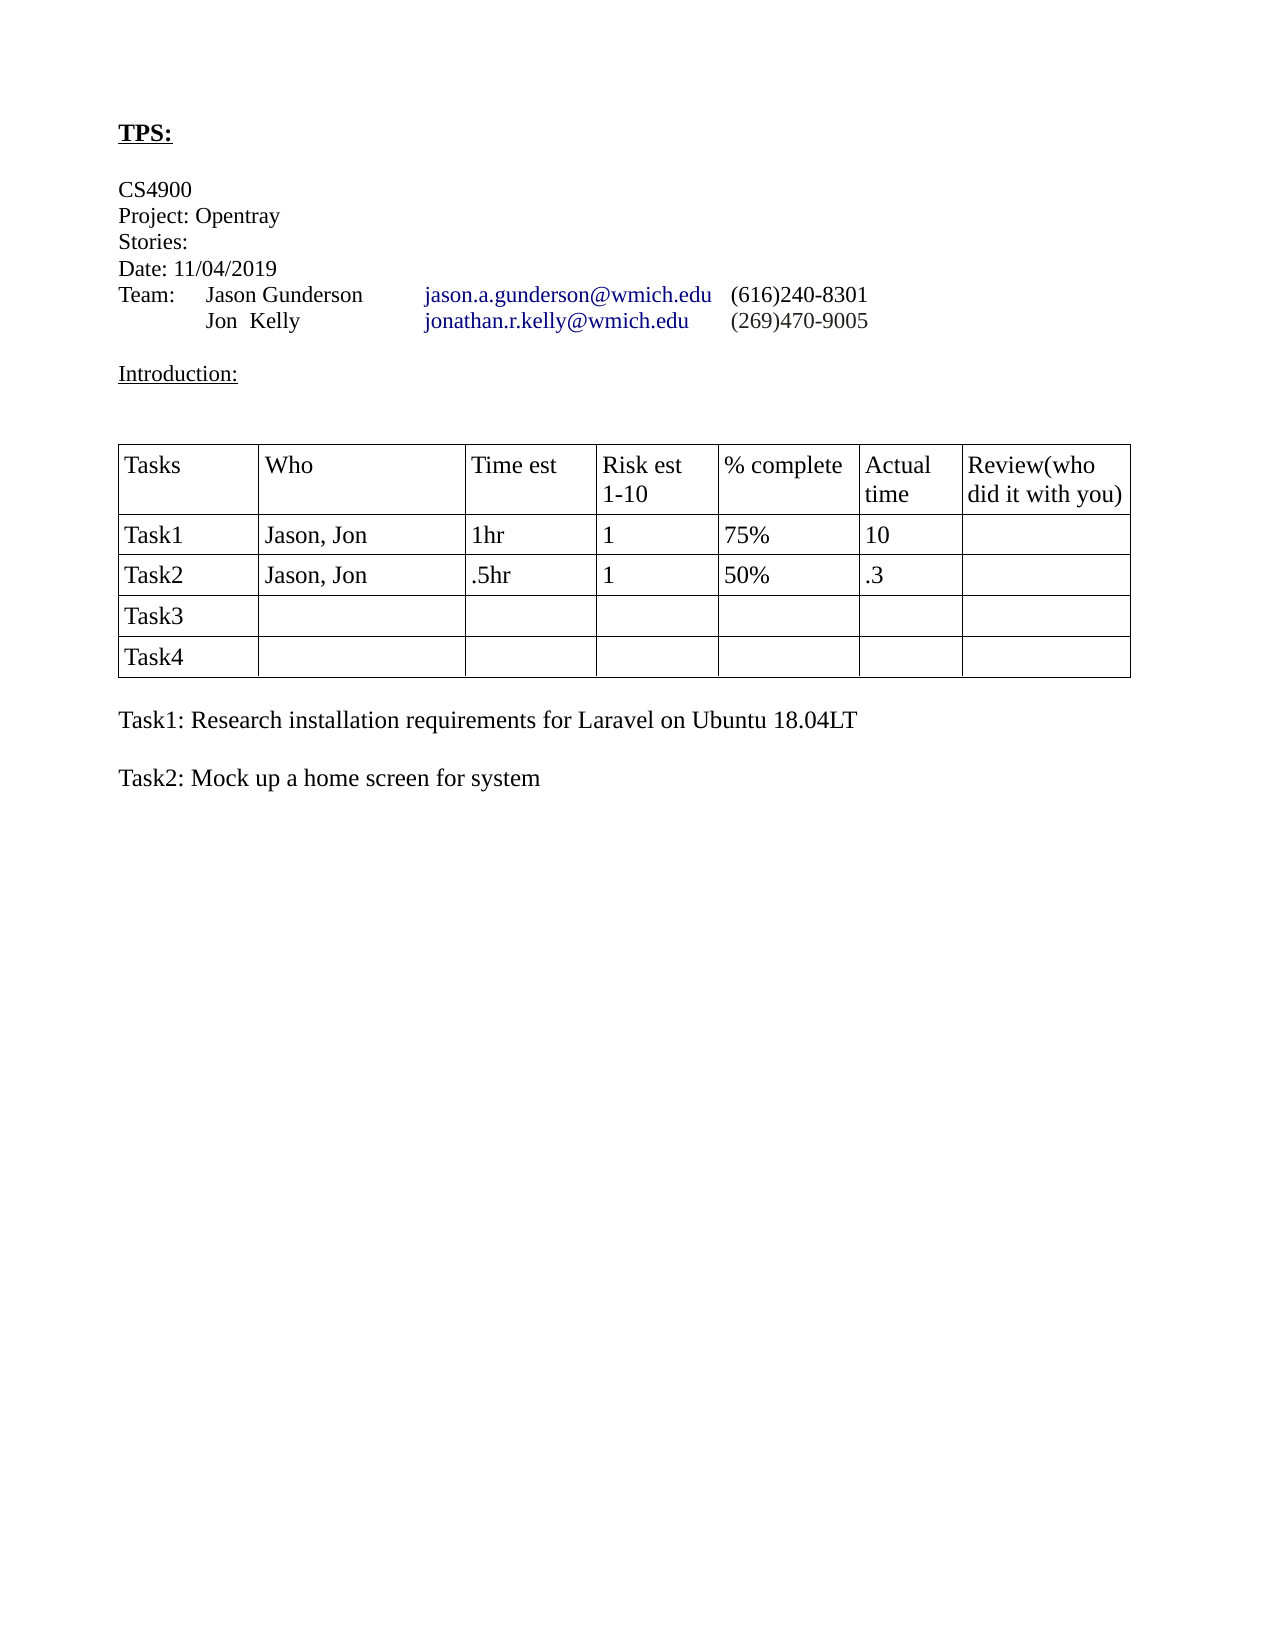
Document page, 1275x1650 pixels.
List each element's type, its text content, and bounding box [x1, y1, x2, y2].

text TPS: [118, 118, 1157, 147]
table_header Review(who did it with you) [963, 445, 1130, 513]
table_header Who [259, 445, 465, 513]
table_cell Task1 [119, 515, 258, 554]
table_cell [259, 596, 465, 636]
text Jon Kelly jonathan.r.kelly@wmich.edu (269)470-9005 [118, 307, 1157, 334]
table_cell [597, 596, 718, 636]
table_cell 1 [597, 515, 718, 554]
table_cell [719, 637, 859, 676]
table_cell [259, 637, 465, 676]
text Task2: Mock up a home screen for system [118, 763, 1157, 792]
table_cell .5hr [466, 555, 596, 595]
table_cell [597, 637, 718, 676]
table_cell 1hr [466, 515, 596, 554]
table_cell [860, 596, 962, 636]
table_cell [963, 555, 1130, 595]
text Stories: [118, 228, 1157, 255]
table_cell [860, 637, 962, 676]
table_cell 75% [719, 515, 859, 554]
table_cell [466, 596, 596, 636]
table_cell [719, 596, 859, 636]
text Project: Opentray [118, 202, 1157, 228]
table_cell .3 [860, 555, 962, 595]
text Team: Jason Gunderson jason.a.gunderson@wmich.edu (616)240-8301 [118, 281, 1157, 307]
table_cell Task4 [119, 637, 258, 676]
table_cell [963, 637, 1130, 676]
table_cell 10 [860, 515, 962, 554]
text CS4900 [118, 176, 1157, 202]
table_cell Task2 [119, 555, 258, 595]
text Date: 11/04/2019 [118, 255, 1157, 281]
table_cell Task3 [119, 596, 258, 636]
table_cell [963, 515, 1130, 554]
table_header Risk est 1-10 [597, 445, 718, 513]
table_cell [963, 596, 1130, 636]
table_header Actual time [860, 445, 962, 513]
table_cell Jason, Jon [259, 555, 465, 595]
table_cell [466, 637, 596, 676]
table_header Time est [466, 445, 596, 513]
table_cell Jason, Jon [259, 515, 465, 554]
table_cell 1 [597, 555, 718, 595]
text Task1: Research installation requirements for Laravel on Ubuntu 18.04LT [118, 706, 1157, 734]
table_header % complete [719, 445, 859, 513]
table_cell 50% [719, 555, 859, 595]
table_header Tasks [119, 445, 258, 513]
text Introduction: [118, 360, 1157, 386]
